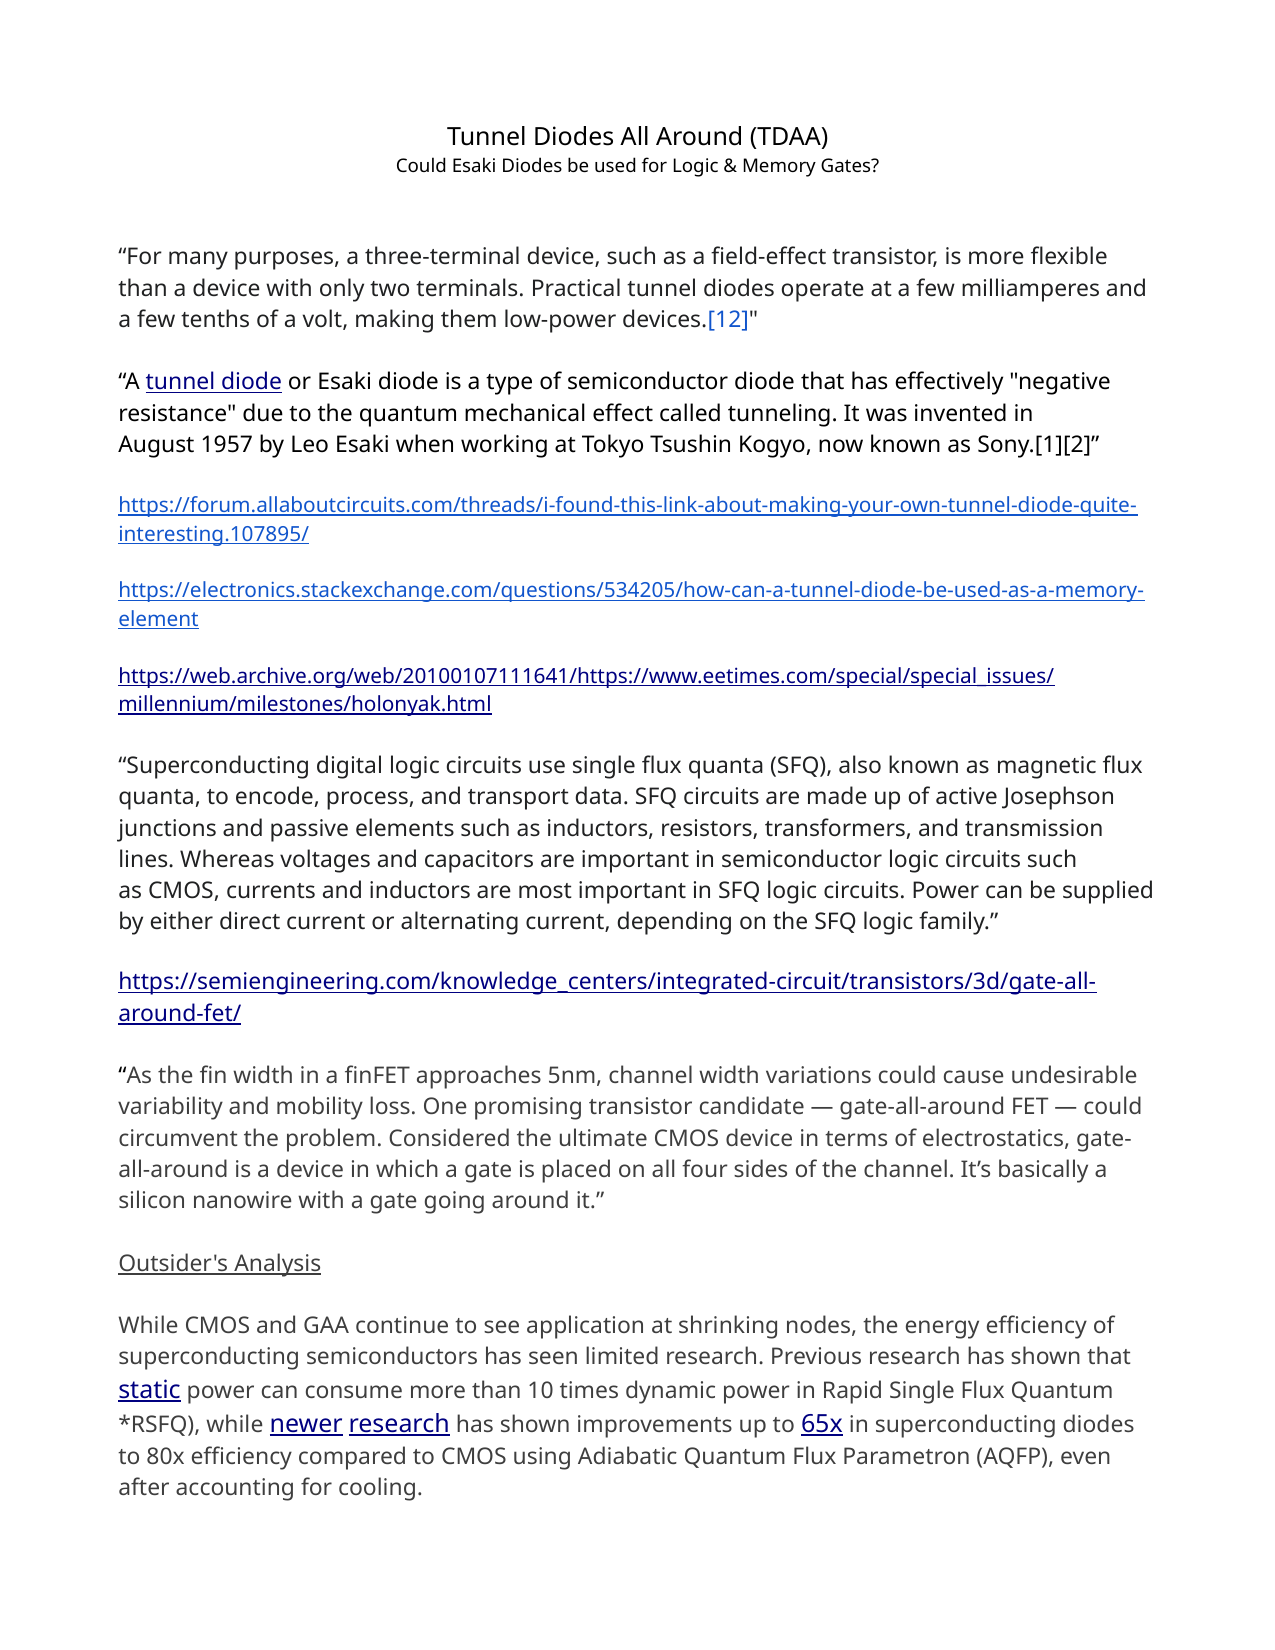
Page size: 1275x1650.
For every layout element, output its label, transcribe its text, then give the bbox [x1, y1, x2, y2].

text “Superconducting digital logic circuits use single flux quanta (SFQ), also known as magnetic flux quanta, to encode, process, and transport data. SFQ circuits are made up of active Josephson junctions and passive elements such as inductors, resistors, transformers, and transmission lines. Whereas voltages and capacitors are important in semiconductor logic circuits such as CMOS, currents and inductors are most important in SFQ logic circuits. Power can be supplied by either direct current or alternating current, depending on the SFQ logic family.” [118, 749, 1157, 936]
text Outsider's Analysis [118, 1246, 1157, 1278]
text “A tunnel diode or Esaki diode is a type of semiconductor diode that has effectively "negative resistance" due to the quantum mechanical effect called tunneling. It was invented in August 1957 by Leo Esaki when working at Tokyo Tsushin Kogyo, now known as Sony.[1][2]” [118, 365, 1157, 459]
text https://electronics.stackexchange.com/questions/534205/how-can-a-tunnel-diode-be-used-as-a-memory-element [118, 576, 1157, 632]
text “For many purposes, a three-terminal device, such as a field-effect transistor, is more flexible than a device with only two terminals. Practical tunnel diodes operate at a few milliamperes and a few tenths of a volt, making them low-power devices.[12]" [118, 240, 1157, 334]
text While CMOS and GAA continue to see application at shrinking nodes, the energy efficiency of superconducting semiconductors has seen limited research. Previous research has shown that static power can consume more than 10 times dynamic power in Rapid Single Flux Quantum *RSFQ), while newer research has shown improvements up to 65x in superconducting diodes to 80x efficiency compared to CMOS using Adiabatic Quantum Flux Parametron (AQFP), even after accounting for cooling. [118, 1309, 1157, 1502]
text Could Esaki Diodes be used for Logic & Memory Gates? [118, 152, 1157, 178]
text Tunnel Diodes All Around (TDAA) [118, 118, 1157, 152]
text https://forum.allaboutcircuits.com/threads/i-found-this-link-about-making-your-own-tunnel-diode-quite-interesting.107895/ [118, 490, 1157, 547]
text https://semiengineering.com/knowledge_centers/integrated-circuit/transistors/3d/gate-all-around-fet/ [118, 965, 1157, 1028]
text https://web.archive.org/web/20100107111641/https://www.eetimes.com/special/special_issues/millennium/milestones/holonyak.html [118, 661, 1157, 718]
text “As the fin width in a finFET approaches 5nm, channel width variations could cause undesirable variability and mobility loss. One promising transistor candidate — gate-all-around FET — could circumvent the problem. Considered the ultimate CMOS device in terms of electrostatics, gate-all-around is a device in which a gate is placed on all four sides of the channel. It’s basically a silicon nanowire with a gate going around it.” [118, 1059, 1157, 1215]
